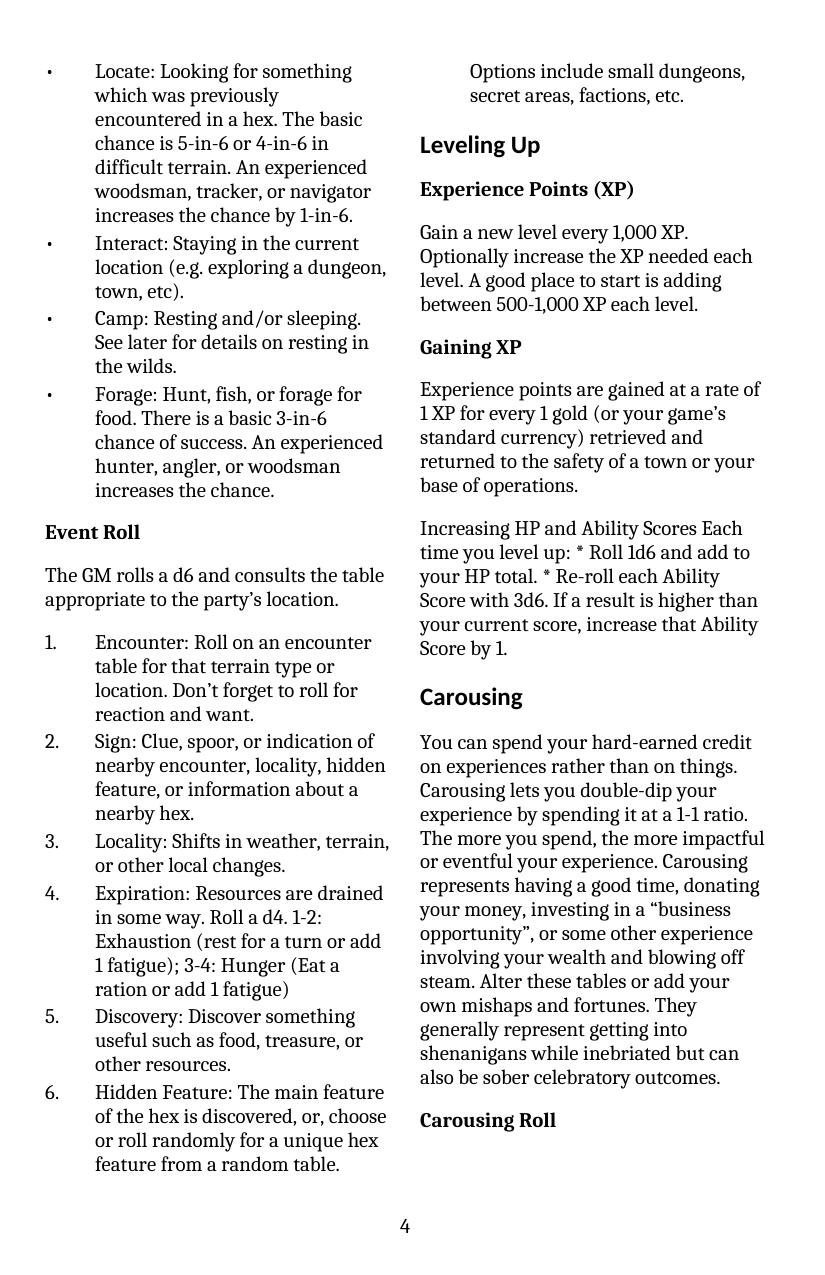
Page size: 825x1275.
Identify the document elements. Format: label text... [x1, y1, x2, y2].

list Discovery: Discover something useful such as food, treasure, or other resources. [45, 1005, 390, 1077]
list Camp: Resting and/or sleeping. See later for details on resting in the wilds. [45, 307, 390, 379]
list Expiration: Resources are drained in some way. Roll a d4. 1-2: Exhaustion (rest for a turn or add 1 fatigue); 3-4: Hunger (Eat a ration or add 1 fatigue) [45, 881, 390, 1001]
list Locality: Shifts in weather, terrain, or other local changes. [45, 830, 390, 878]
text Event Roll [45, 521, 390, 545]
text You can spend your hard-earned credit on experiences rather than on things. Carousing lets you double-dip your experience by spending it at a 1-1 ratio. The more you spend, the more impactful or eventful your experience. Carousing represents having a good time, donating your money, investing in a “business opportunity”, or some other experience involving your wealth and blowing off steam. Alter these tables or add your own mishaps and fortunes. They generally represent getting into shenanigans while inebriated but can also be sober celebratory outcomes. [420, 730, 765, 1090]
list Locate: Looking for something which was previously encountered in a hex. The basic chance is 5-in-6 or 4-in-6 in difficult terrain. An experienced woodsman, tracker, or navigator increases the chance by 1-in-6. [45, 60, 390, 228]
text The GM rolls a d6 and consults the table appropriate to the party’s location. [45, 564, 390, 612]
list Options include small dungeons, secret areas, factions, etc. [420, 60, 765, 108]
subtitle Leveling Up [420, 129, 765, 159]
list Encounter: Roll on an encounter table for that terrain type or location. Don’t forget to roll for reaction and want. [45, 631, 390, 726]
list Interact: Staying in the current location (e.g. exploring a dungeon, town, etc). [45, 231, 390, 303]
text Experience points are gained at a rate of 1 XP for every 1 gold (or your game’s standard currency) retrieved and returned to the safety of a town or your base of operations. [420, 378, 765, 498]
text Gaining XP [420, 335, 765, 359]
text Increasing HP and Ability Scores Each time you level up: * Roll 1d6 and add to your HP total. * Re-roll each Ability Score with 3d6. If a result is higher than your current score, increase that Ability Score by 1. [420, 517, 765, 660]
text Gain a new level every 1,000 XP. Optionally increase the XP needed each level. A good place to start is adding between 500-1,000 XP each level. [420, 221, 765, 317]
list Hidden Feature: The main feature of the hex is discovered, or, choose or roll randomly for a unique hex feature from a random table. [45, 1081, 390, 1176]
list Forage: Hunt, fish, or forage for food. There is a basic 3-in-6 chance of success. An experienced hunter, angler, or woodsman increases the chance. [45, 383, 390, 502]
subtitle Carousing [420, 681, 765, 712]
list Sign: Clue, spoor, or indication of nearby encounter, locality, hidden feature, or information about a nearby hex. [45, 730, 390, 826]
text Experience Points (XP) [420, 178, 765, 202]
text Carousing Roll [420, 1108, 765, 1132]
